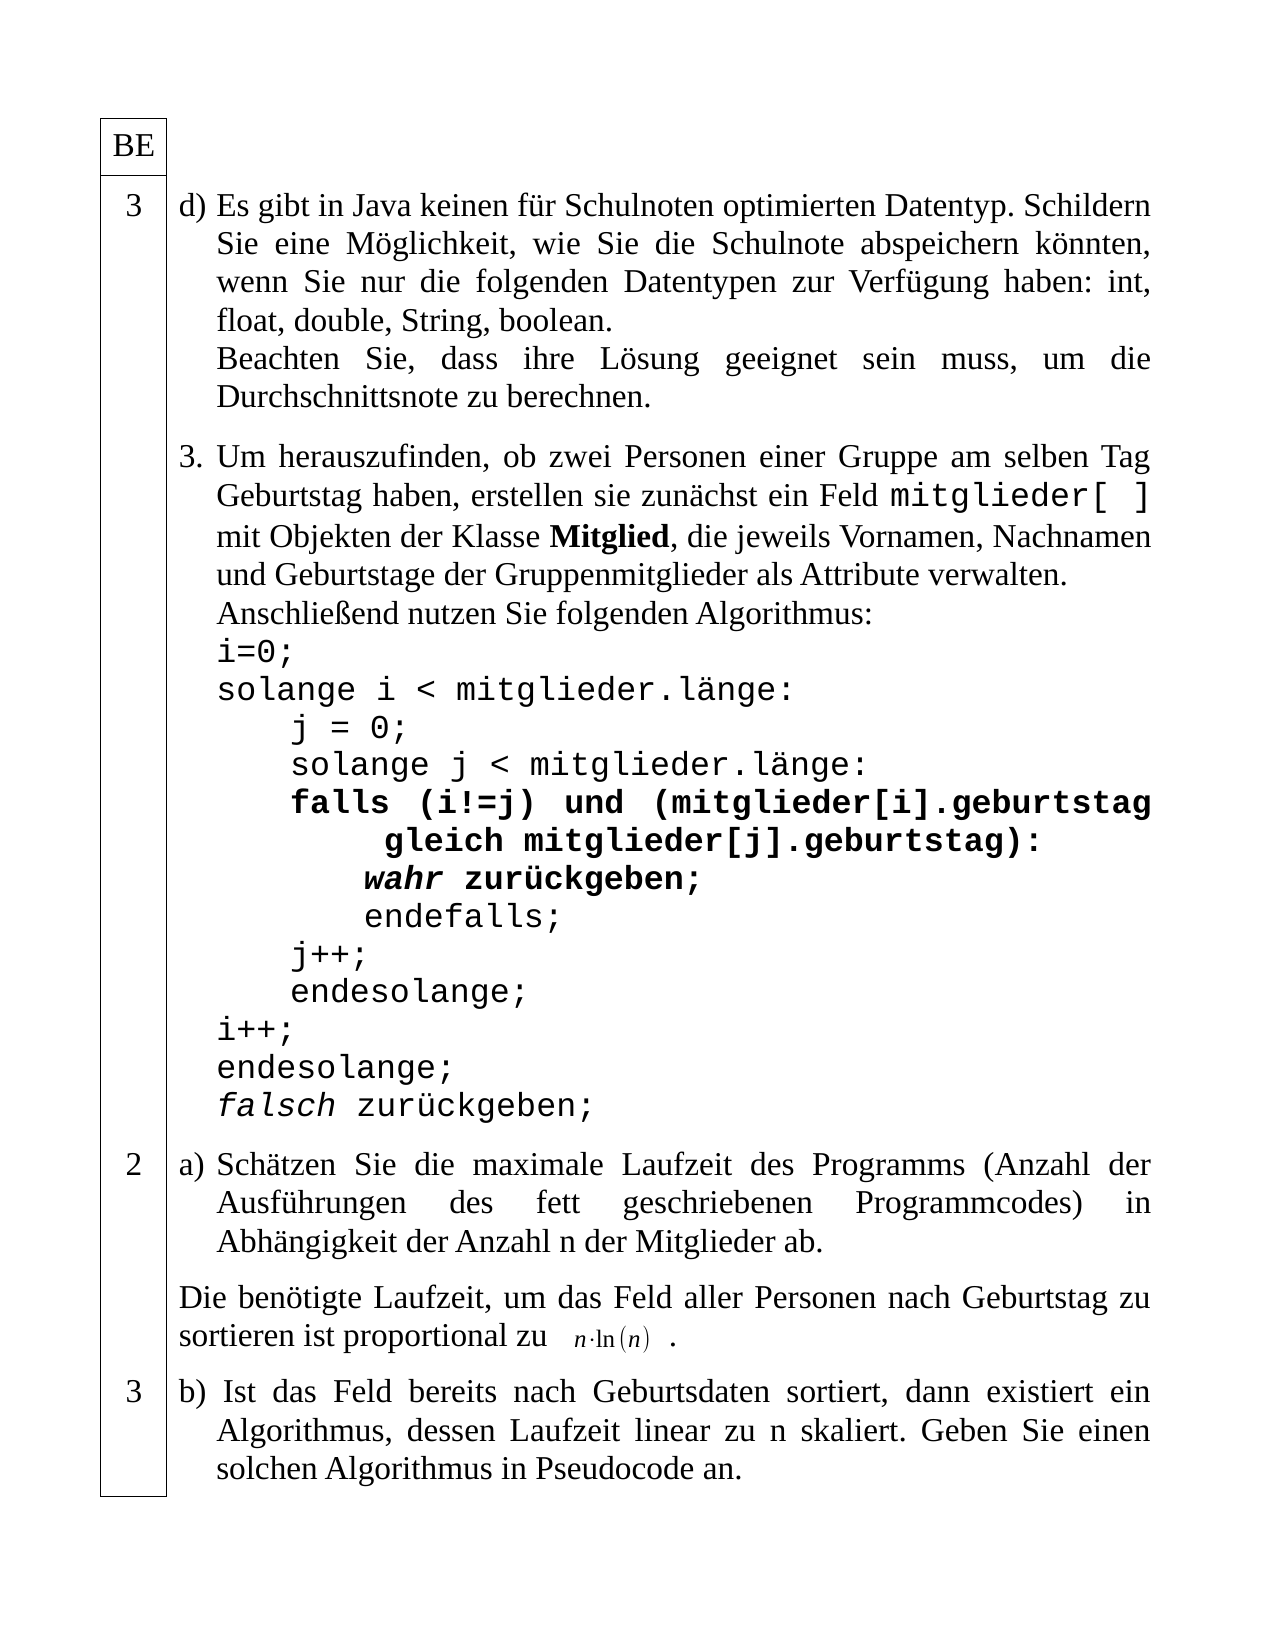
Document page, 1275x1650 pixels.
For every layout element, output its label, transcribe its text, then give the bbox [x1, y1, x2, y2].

table_cell 3. Um herauszufinden, ob zwei Personen einer Gruppe am selben Tag Geburtstag haben, erstellen sie zunächst ein Feld mitglieder[ ] mit Objekten der Klasse Mitglied, die jeweils Vornamen, Nachnamen und Geburtstage der Gruppenmitglieder als Attribute verwalten. Anschließend nutzen Sie folgenden Algorithmus: i=0; solange i < mitglieder.länge: j = 0; solange j < mitglieder.länge: falls (i!=j) und (mitglieder[i].geburtstag gleich mitglieder[j].geburtstag): wahr zurückgeben; endefalls; j++; endesolange; i++; endesolange; falsch zurückgeben; [167, 428, 1161, 1135]
table_cell b) Ist das Feld bereits nach Geburtsdaten sortiert, dann existiert ein Algorithmus, dessen Laufzeit linear zu n skaliert. Geben Sie einen solchen Algorithmus in Pseudocode an. [167, 1363, 1161, 1496]
table_header BE [101, 119, 166, 175]
table_cell Die benötigte Laufzeit, um das Feld aller Personen nach Geburtstag zu sortieren ist proportional zu . [167, 1268, 1161, 1363]
table_cell [101, 428, 166, 1135]
table_cell [101, 1268, 166, 1363]
table_cell a) Schätzen Sie die maximale Laufzeit des Programms (Anzahl der Ausführungen des fett geschriebenen Programmcodes) in Abhängigkeit der Anzahl n der Mitglieder ab. [167, 1135, 1161, 1268]
table_header [167, 118, 1161, 175]
table_cell 3 [101, 1363, 166, 1496]
table_cell 3 [101, 176, 166, 428]
table_cell d) Es gibt in Java keinen für Schulnoten optimierten Datentyp. Schildern Sie eine Möglichkeit, wie Sie die Schulnote abspeichern könnten, wenn Sie nur die folgenden Datentypen zur Verfügung haben: int, float, double, String, boolean. Beachten Sie, dass ihre Lösung geeignet sein muss, um die Durchschnittsnote zu berechnen. [167, 175, 1161, 428]
table_cell 2 [101, 1135, 166, 1268]
